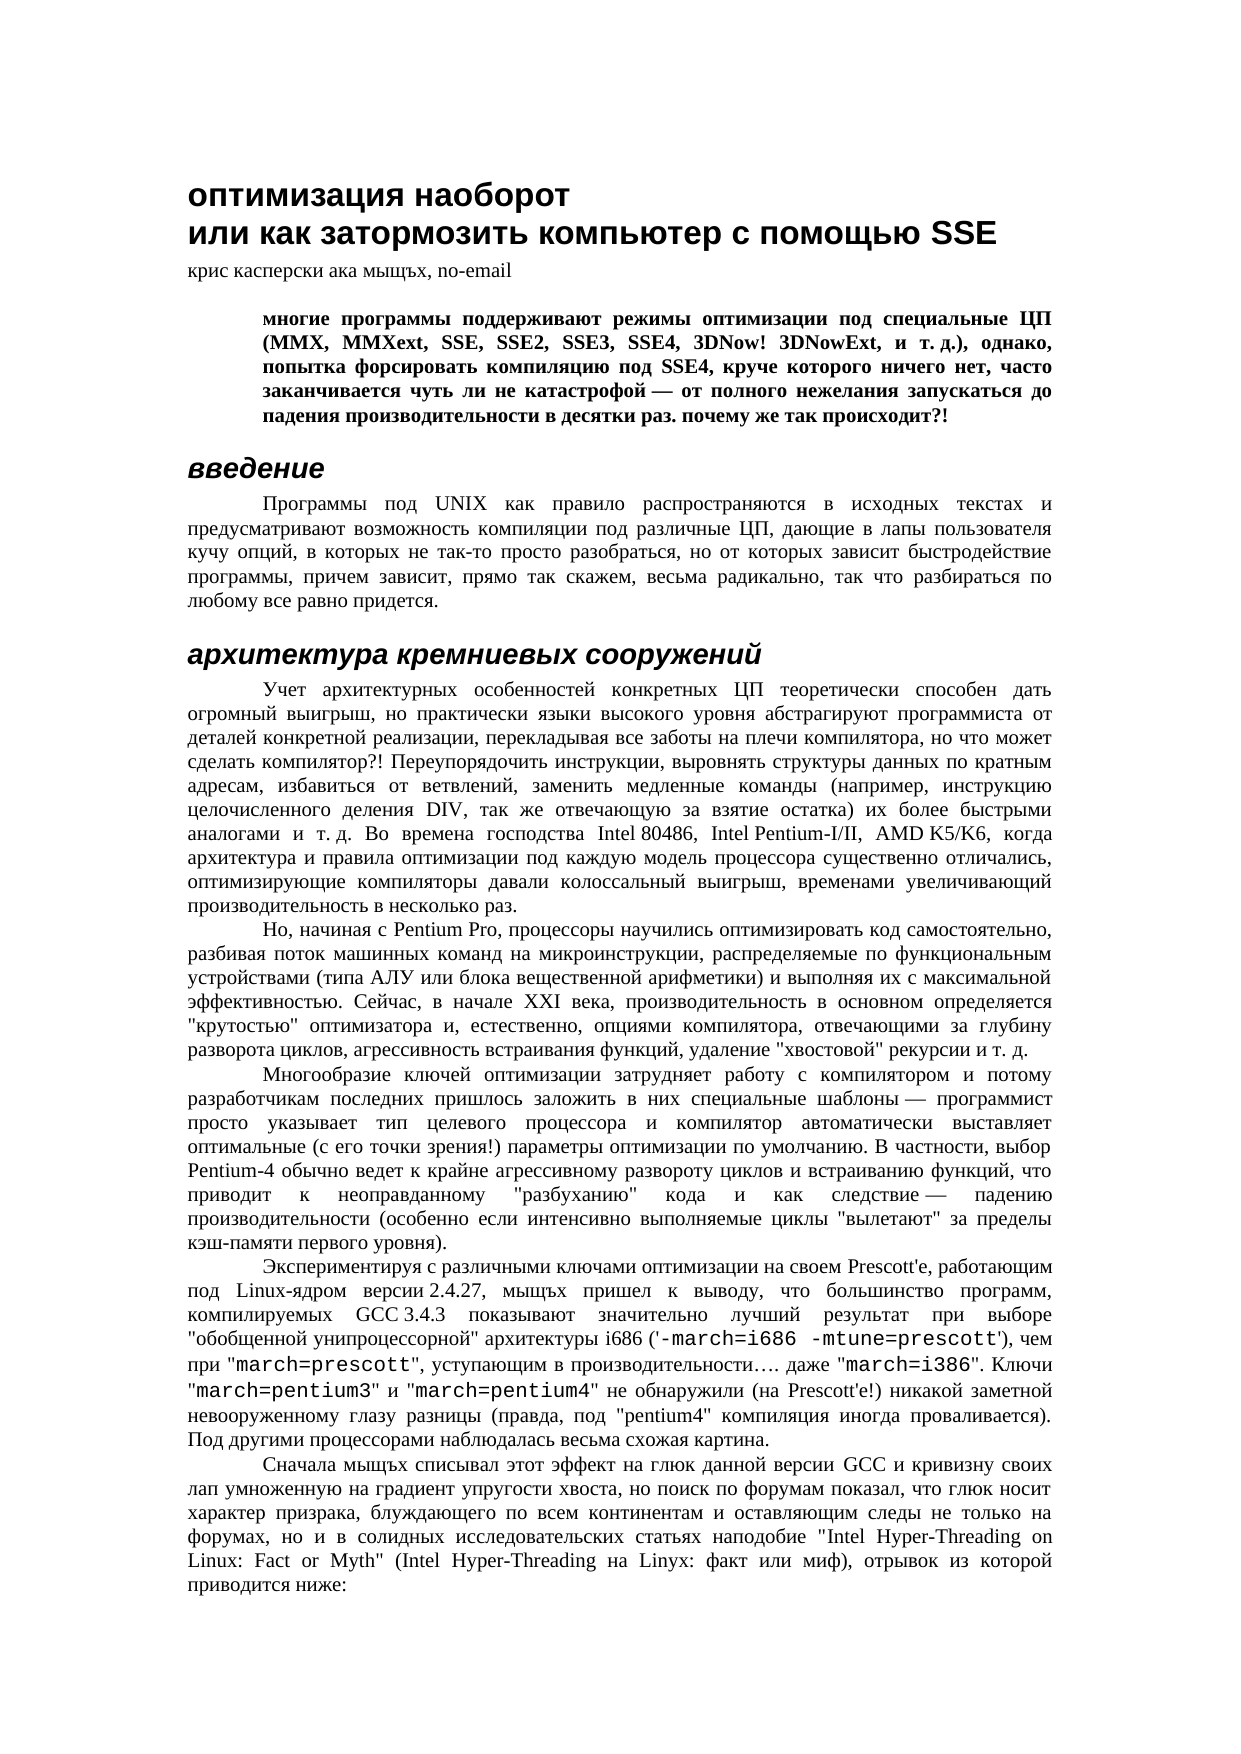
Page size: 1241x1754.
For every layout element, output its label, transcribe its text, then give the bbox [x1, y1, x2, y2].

text Сначала мыщъх списывал этот эффект на глюк данной версии GCC и кривизну своих лап умноженную на градиент упругости хвоста, но поиск по форумам показал, что глюк носит характер призрака, блуждающего по всем континентам и оставляющим следы не только на форумах, но и в солидных исследовательских статьях наподобие "Intel Hyper-Threading on Linux: Fact or Myth" (Intel Hyper-Threading на Linyx: факт или миф), отрывок из которой приводится ниже: [187, 1451, 1053, 1596]
subtitle введение [187, 452, 1053, 485]
text крис касперски ака мыщъх, no-email [187, 258, 1053, 282]
subtitle архитектура кремниевых сооружений [187, 637, 1053, 670]
text Экспериментируя с различными ключами оптимизации на своем Prescott'е, работающим под Linux-ядром версии 2.4.27, мыщъх пришел к выводу, что большинство программ, компилируемых GCC 3.4.3 показывают значительно лучший результат при выборе "обобщенной унипроцессорной" архитектуры i686 ('-march=i686 -mtune=prescott'), чем при "march=prescott", уступающим в производительности…. даже "march=i386". Ключи "march=pentium3" и "march=pentium4" не обнаружили (на Prescott'е!) никакой заметной невооруженному глазу разницы (правда, под "pentium4" компиляция иногда проваливается). Под другими процессорами наблюдалась весьма схожая картина. [187, 1254, 1053, 1451]
text многие программы поддерживают режимы оптимизации под специальные ЦП (MMX, MMXext, SSE, SSE2, SSE3, SSE4, 3DNow! 3DNowExt, и т. д.), однако, попытка форсировать компиляцию под SSE4, круче которого ничего нет, часто заканчивается чуть ли не катастрофой — от полного нежелания запускаться до падения производительности в десятки раз. почему же так происходит?! [262, 306, 1053, 427]
text Но, начиная с Pentium Pro, процессоры научились оптимизировать код самостоятельно, разбивая поток машинных команд на микроинструкции, распределяемые по функциональным устройствами (типа АЛУ или блока вещественной арифметики) и выполняя их с максимальной эффективностью. Сейчас, в начале XXI века, производительность в основном определяется "крутостью" оптимизатора и, естественно, опциями компилятора, отвечающими за глубину разворота циклов, агрессивность встраивания функций, удаление "хвостовой" рекурсии и т. д. [187, 917, 1053, 1061]
text Учет архитектурных особенностей конкретных ЦП теоретически способен дать огромный выигрыш, но практически языки высокого уровня абстрагируют программиста от деталей конкретной реализации, перекладывая все заботы на плечи компилятора, но что может сделать компилятор?! Переупорядочить инструкции, выровнять структуры данных по кратным адресам, избавиться от ветвлений, заменить медленные команды (например, инструкцию целочисленного деления DIV, так же отвечающую за взятие остатка) их более быстрыми аналогами и т. д. Во времена господства Intel 80486, Intel Pentium‑I/II, AMD K5/K6, когда архитектура и правила оптимизации под каждую модель процессора существенно отличались, оптимизирующие компиляторы давали колоссальный выигрыш, временами увеличивающий производительность в несколько раз. [187, 676, 1053, 917]
subtitle оптимизация наоборот или как затормозить компьютер с помощью SSE [187, 175, 1053, 252]
text Многообразие ключей оптимизации затрудняет работу с компилятором и потому разработчикам последних пришлось заложить в них специальные шаблоны — программист просто указывает тип целевого процессора и компилятор автоматически выставляет оптимальные (с его точки зрения!) параметры оптимизации по умолчанию. В частности, выбор Pentium-4 обычно ведет к крайне агрессивному развороту циклов и встраиванию функций, что приводит к неоправданному "разбуханию" кода и как следствие — падению производительности (особенно если интенсивно выполняемые циклы "вылетают" за пределы кэш-памяти первого уровня). [187, 1061, 1053, 1254]
text Программы под UNIX как правило распространяются в исходных текстах и предусматривают возможность компиляции под различные ЦП, дающие в лапы пользователя кучу опций, в которых не так-то просто разобраться, но от которых зависит быстродействие программы, причем зависит, прямо так скажем, весьма радикально, так что разбираться по любому все равно придется. [187, 491, 1053, 612]
